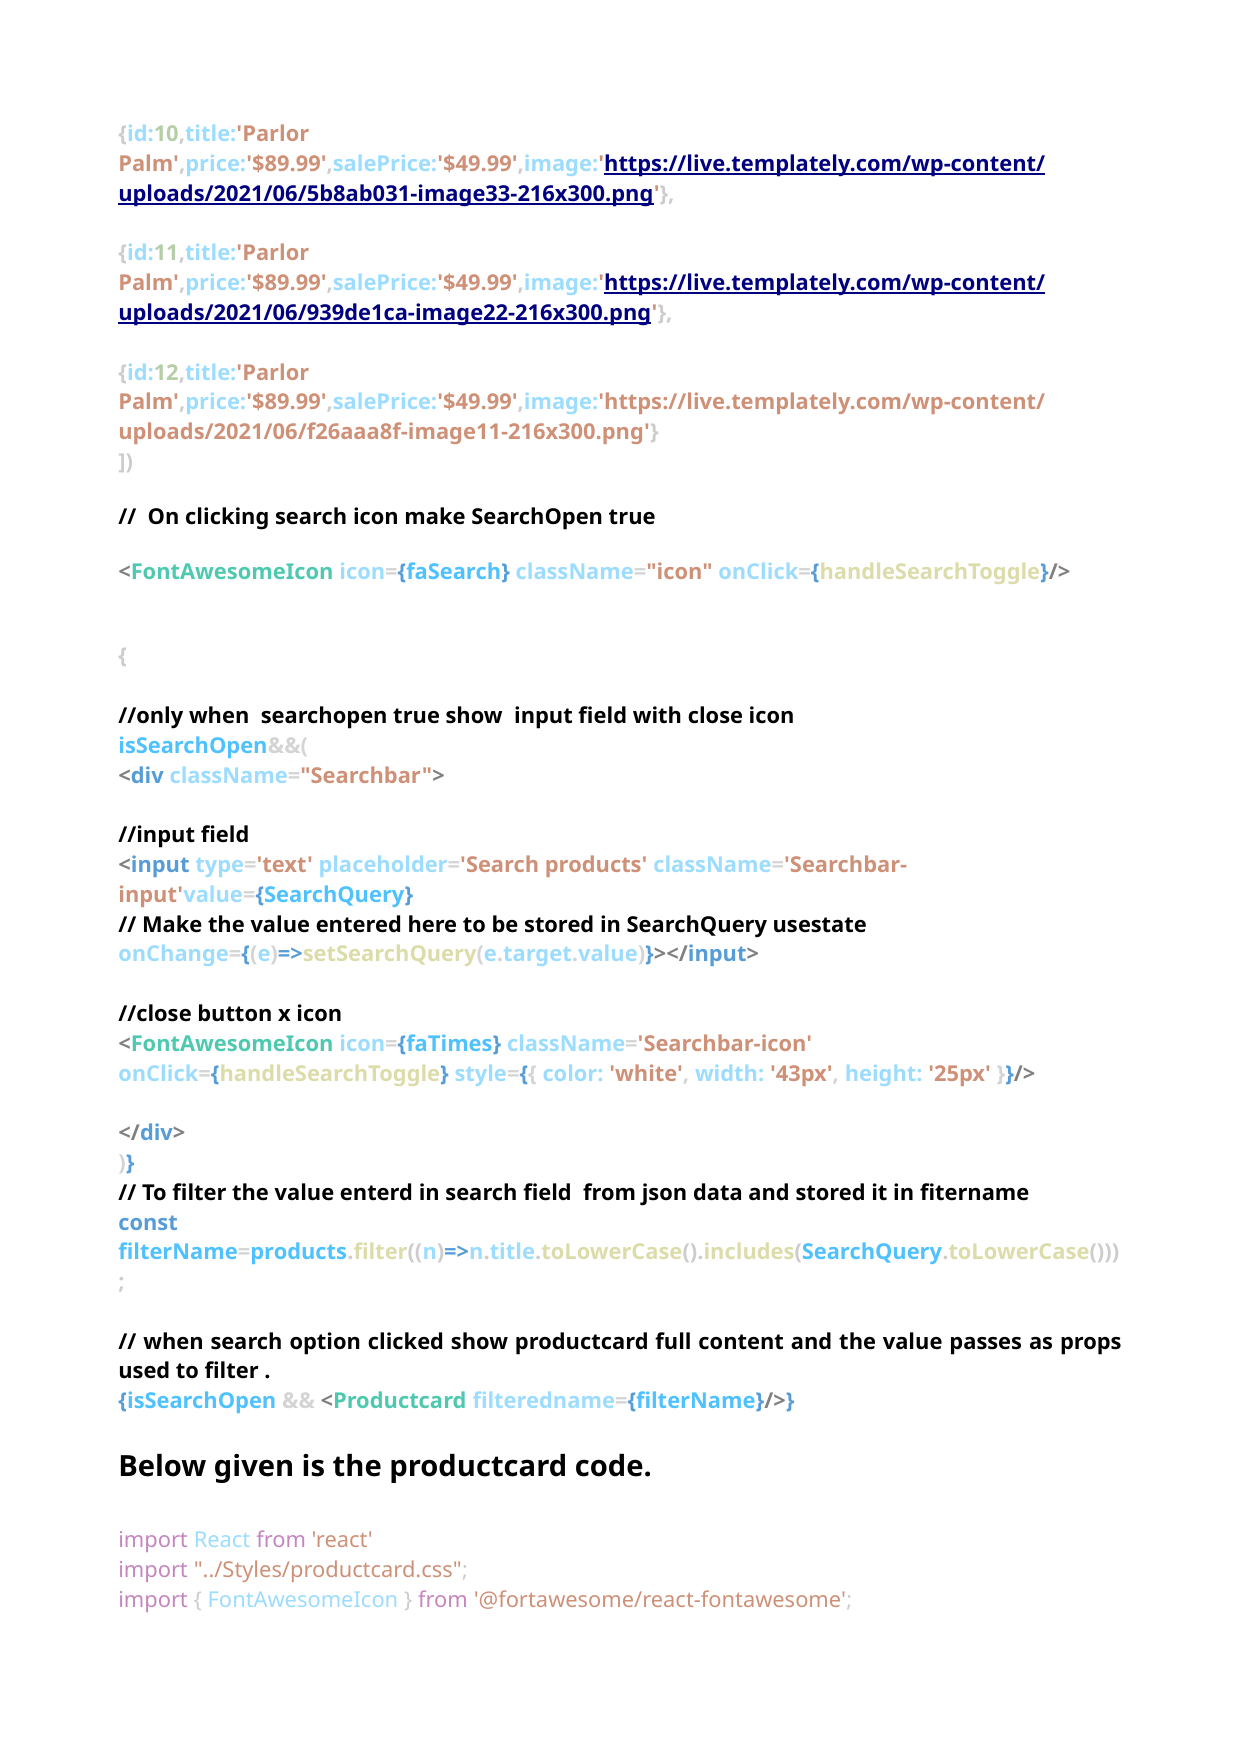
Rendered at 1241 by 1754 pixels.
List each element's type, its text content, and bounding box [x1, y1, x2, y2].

text // To filter the value enterd in search field from json data and stored it in fitername [118, 1177, 1122, 1207]
text {id:12,title:'Parlor Palm',price:'$89.99',salePrice:'$49.99',image:'https://live.templately.com/wp-content/uploads/2021/06/f26aaa8f-image11-216x300.png'} [118, 356, 1122, 446]
text // On clicking search icon make SearchOpen true [118, 501, 1122, 531]
text <div className="Searchbar"> [118, 760, 1122, 789]
text ]) [118, 446, 1122, 476]
text {id:10,title:'Parlor Palm',price:'$89.99',salePrice:'$49.99',image:'https://live.templately.com/wp-content/uploads/2021/06/5b8ab031-image33-216x300.png'}, [118, 118, 1122, 207]
text Below given is the productcard code. [118, 1445, 1122, 1484]
text )} [118, 1147, 1122, 1177]
text const filterName=products.filter((n)=>n.title.toLowerCase().includes(SearchQuery.toLowerCase())); [118, 1207, 1122, 1296]
text isSearchOpen&&( [118, 730, 1122, 760]
text // Make the value entered here to be stored in SearchQuery usestate [118, 909, 1122, 938]
text {id:11,title:'Parlor Palm',price:'$89.99',salePrice:'$49.99',image:'https://live.templately.com/wp-content/uploads/2021/06/939de1ca-image22-216x300.png'}, [118, 237, 1122, 327]
text import React from 'react' [118, 1524, 1122, 1554]
text onChange={(e)=>setSearchQuery(e.target.value)}></input> [118, 938, 1122, 968]
text // when search option clicked show productcard full content and the value passes as props used to filter . [118, 1326, 1122, 1385]
text {isSearchOpen && <Productcard filteredname={filterName}/>} [118, 1385, 1122, 1415]
text //close button x icon [118, 998, 1122, 1028]
text { [118, 641, 1122, 670]
text <FontAwesomeIcon icon={faTimes} className='Searchbar-icon' onClick={handleSearchToggle} style={{ color: 'white', width: '43px', height: '25px' }}/> [118, 1028, 1122, 1087]
text </div> [118, 1117, 1122, 1147]
text <FontAwesomeIcon icon={faSearch} className="icon" onClick={handleSearchToggle}/> [118, 556, 1122, 586]
text import { FontAwesomeIcon } from '@fortawesome/react-fontawesome'; [118, 1584, 1122, 1614]
text //only when searchopen true show input field with close icon [118, 700, 1122, 730]
text //input field [118, 819, 1122, 849]
text import "../Styles/productcard.css"; [118, 1554, 1122, 1584]
text <input type='text' placeholder='Search products' className='Searchbar-input'value={SearchQuery} [118, 849, 1122, 909]
